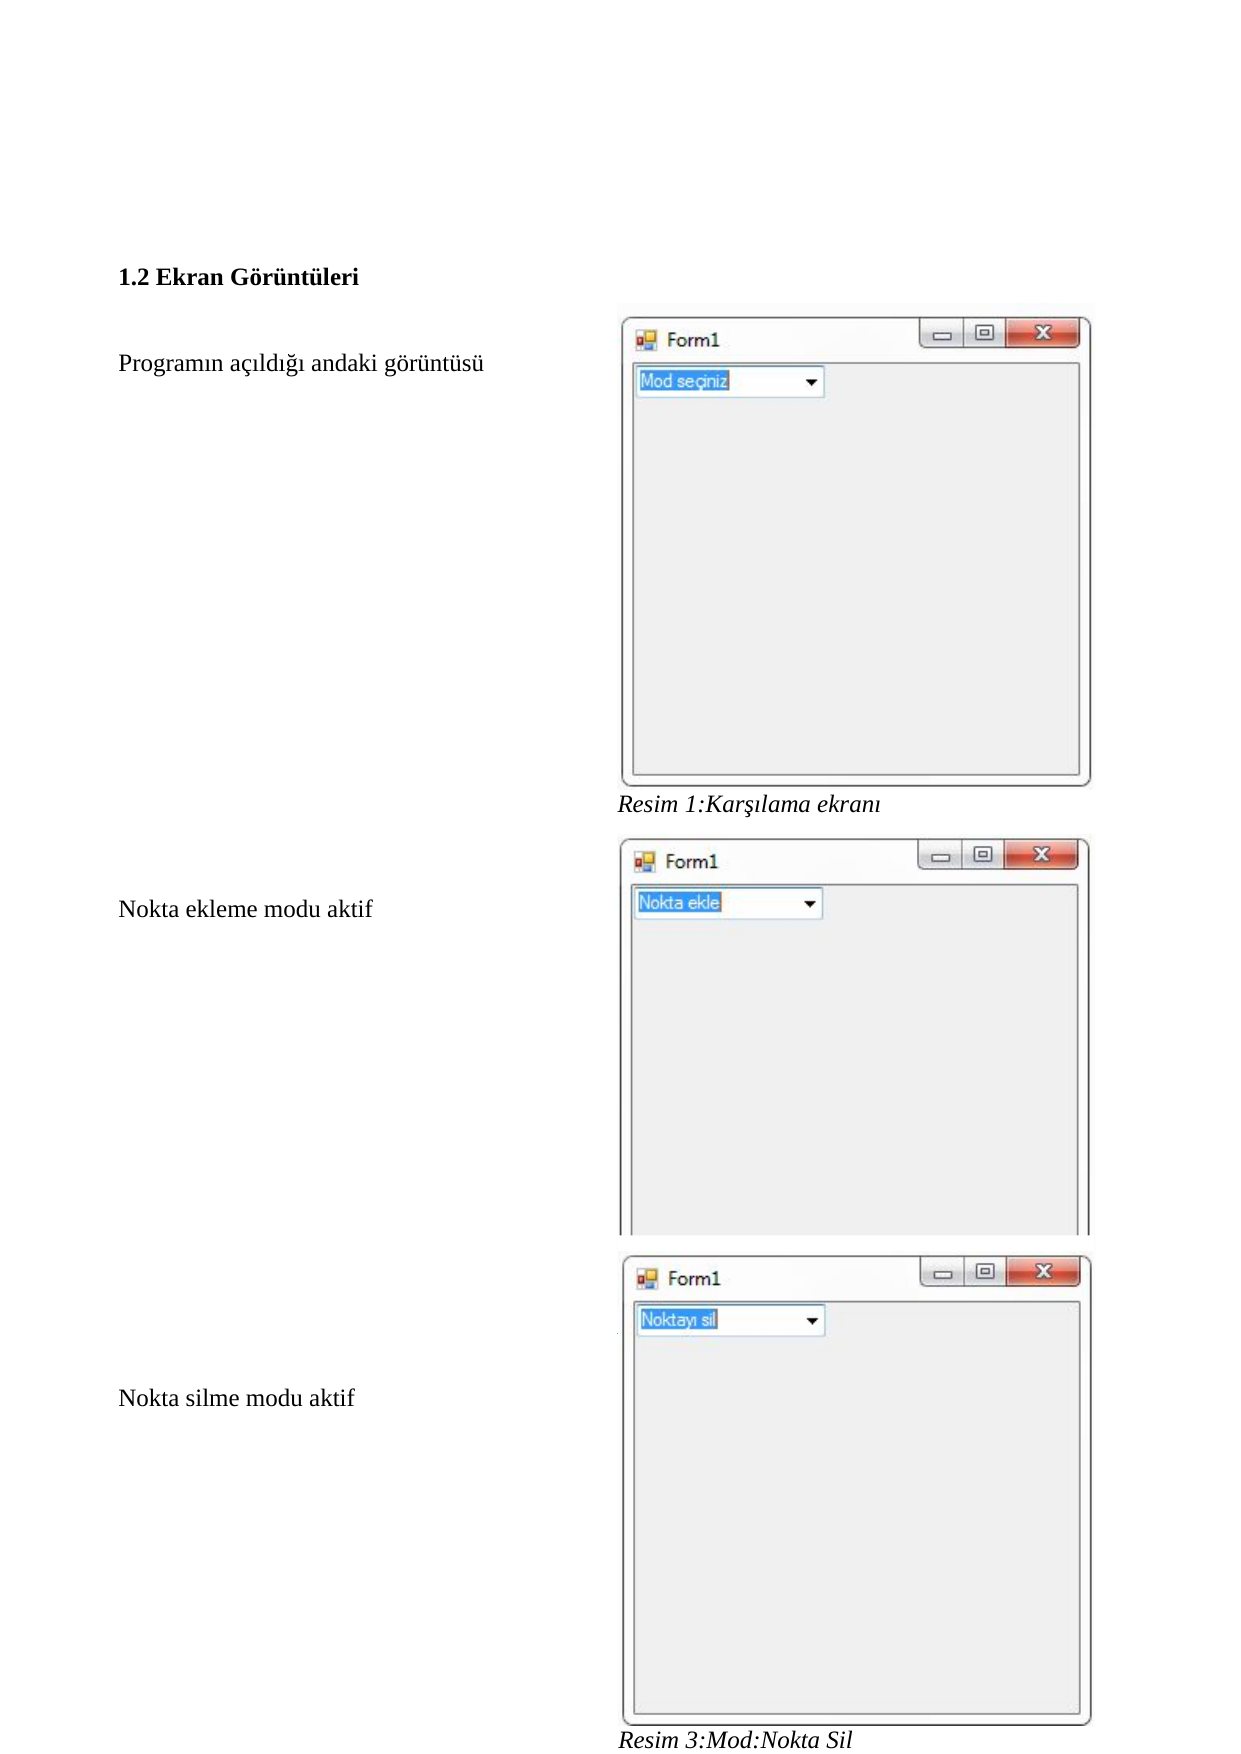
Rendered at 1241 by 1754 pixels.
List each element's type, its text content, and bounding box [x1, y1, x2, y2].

text Nokta ekleme modu aktif [118, 894, 617, 923]
text [1096, 348, 1122, 377]
text Nokta silme modu aktif [118, 1383, 618, 1412]
text 1.2 Ekran Görüntüleri [118, 262, 1122, 291]
text [1095, 1383, 1122, 1412]
text Programın açıldığı andaki görüntüsü [118, 348, 617, 377]
text [1096, 894, 1122, 923]
picture [617, 303, 1096, 790]
text Resim 3:Mod:Nokta Sil [618, 1726, 1094, 1754]
text Resim 1:Karşılama ekranı [617, 790, 1095, 818]
picture [617, 834, 1096, 1726]
